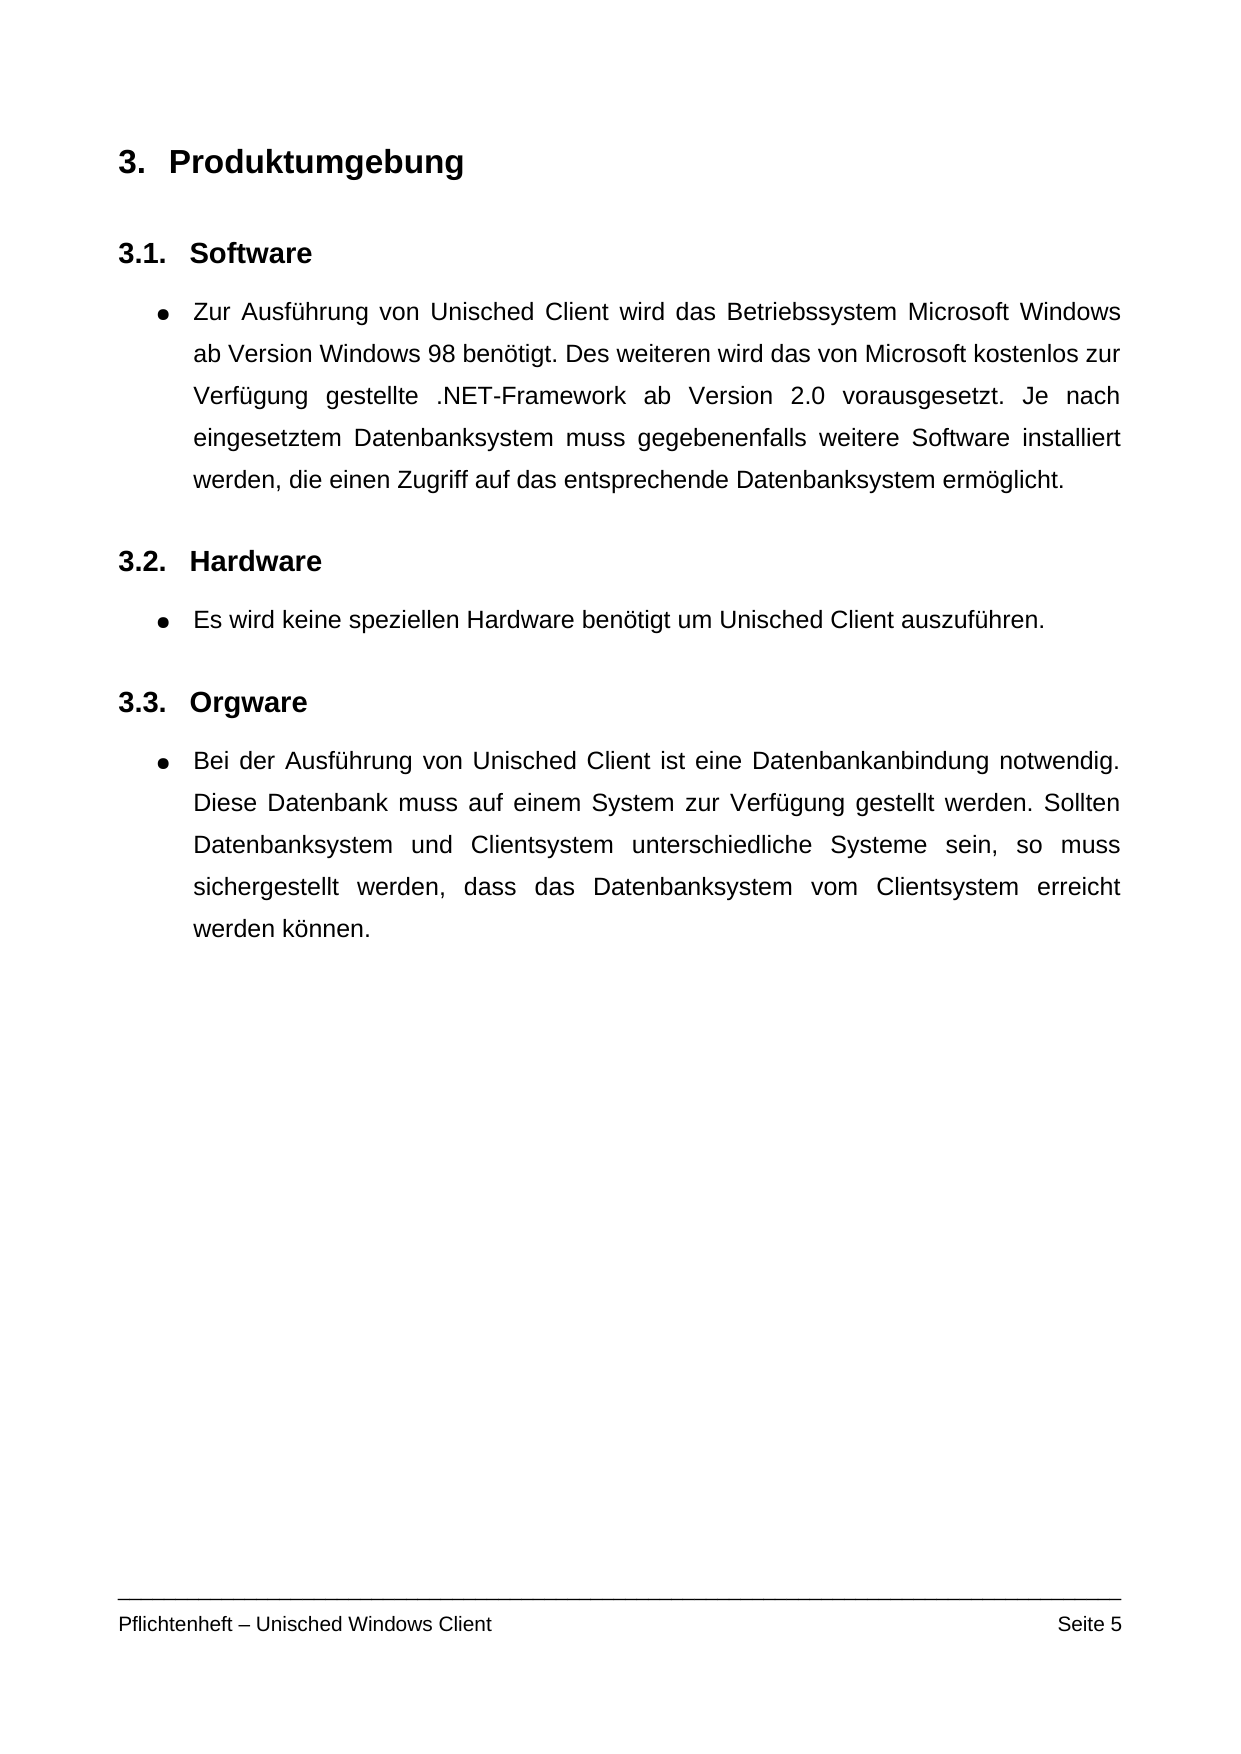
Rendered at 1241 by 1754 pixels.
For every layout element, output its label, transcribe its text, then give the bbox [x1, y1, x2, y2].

subtitle Hardware [118, 545, 1122, 577]
subtitle Produktumgebung [118, 143, 1122, 180]
list Zur Ausführung von Unisched Client wird das Betriebssystem Microsoft Windows ab Version Windows 98 benötigt. Des weiteren wird das von Microsoft kostenlos zur Verfügung gestellte .NET-Framework ab Version 2.0 vorausgesetzt. Je nach eingesetztem Datenbanksystem muss gegebenenfalls weitere Software installiert werden, die einen Zugriff auf das entsprechende Datenbanksystem ermöglicht. [156, 298, 1122, 493]
subtitle Orgware [118, 686, 1122, 718]
list Es wird keine speziellen Hardware benötigt um Unisched Client auszuführen. [156, 606, 1122, 634]
list Bei der Ausführung von Unisched Client ist eine Datenbankanbindung notwendig. Diese Datenbank muss auf einem System zur Verfügung gestellt werden. Sollten Datenbanksystem und Clientsystem unterschiedliche Systeme sein, so muss sichergestellt werden, dass das Datenbanksystem vom Clientsystem erreicht werden können. [156, 747, 1122, 942]
subtitle Software [118, 237, 1122, 269]
